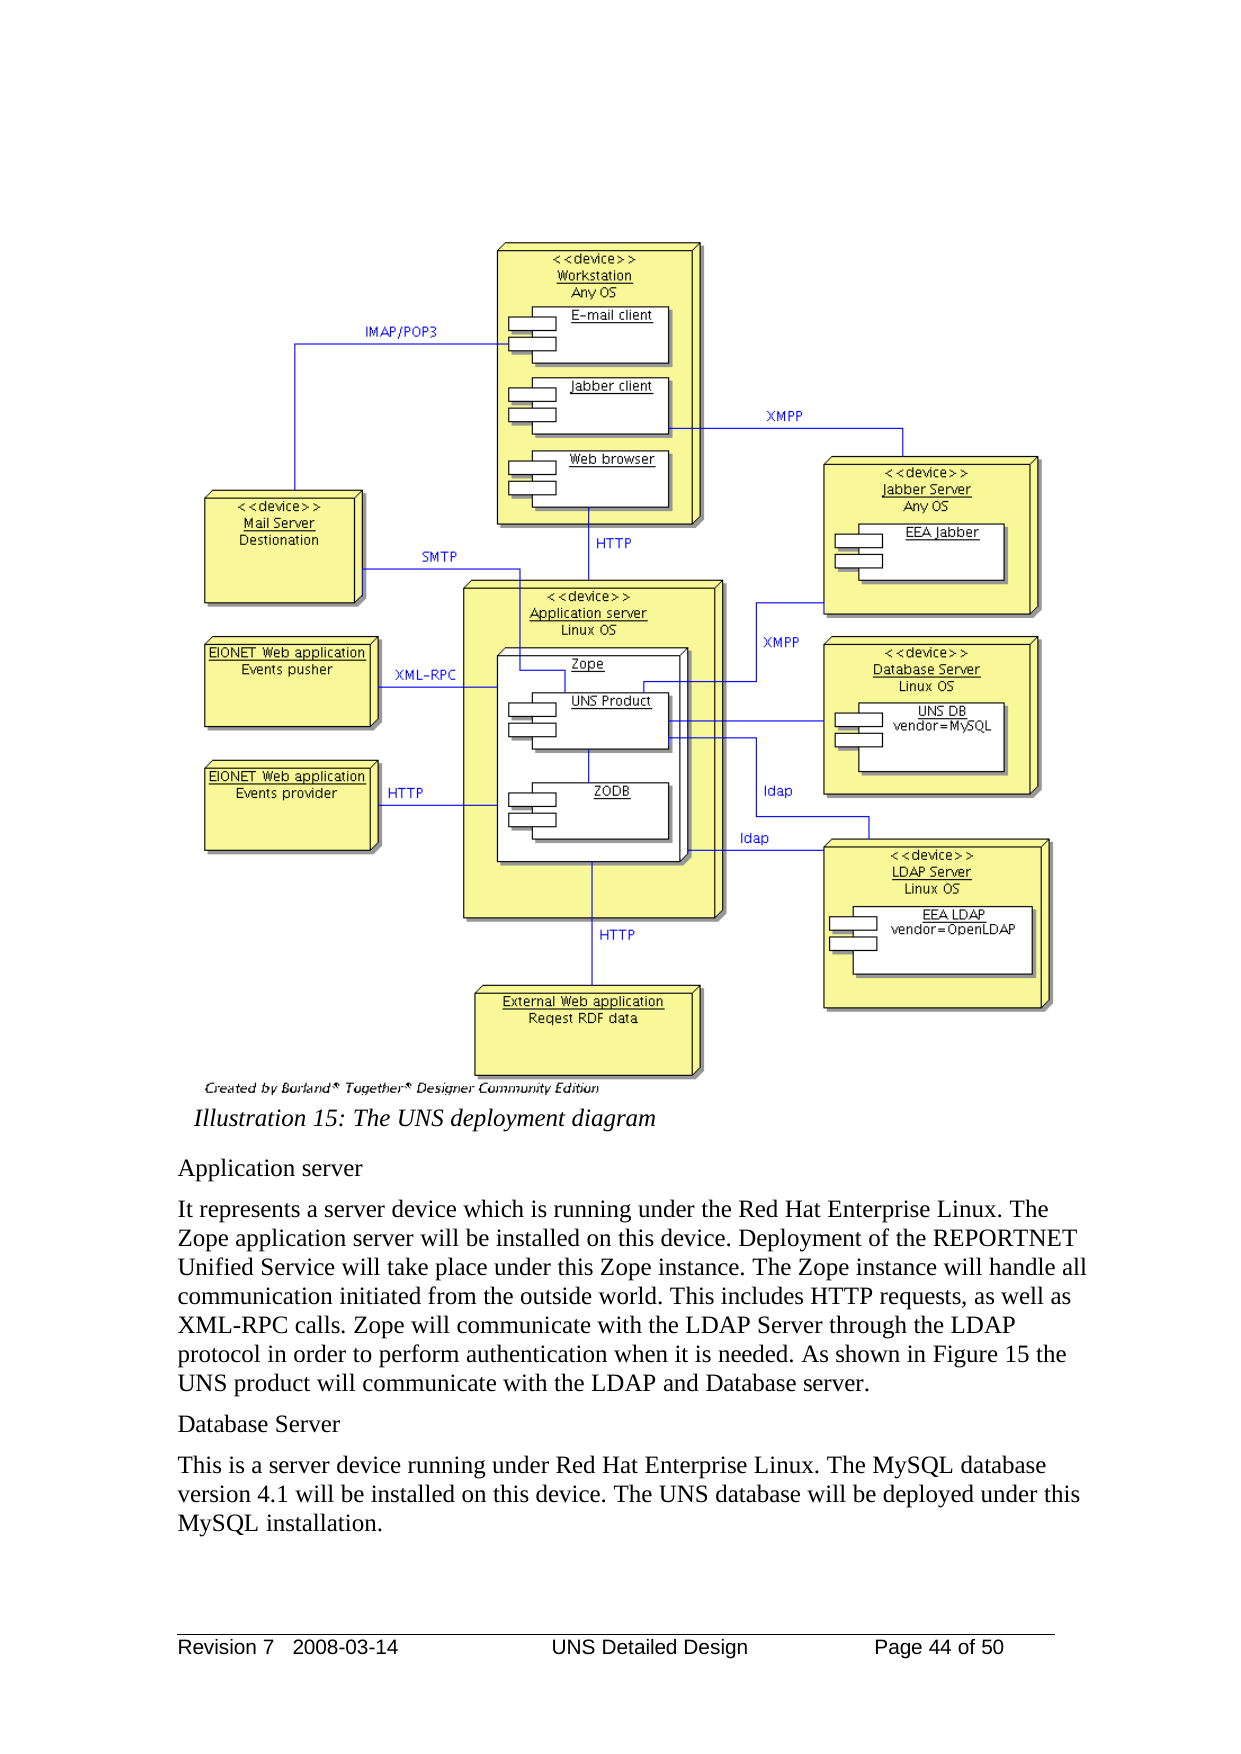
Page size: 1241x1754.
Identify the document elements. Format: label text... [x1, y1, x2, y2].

text Database Server [177, 1409, 1092, 1438]
text It represents a server device which is running under the Red Hat Enterprise Linux. The Zope application server will be installed on this device. Deployment of the REPORTNET Unified Service will take place under this Zope instance. The Zope instance will handle all communication initiated from the outside world. This includes HTTP requests, as well as XML-RPC calls. Zope will communicate with the LDAP Server through the LDAP protocol in order to perform authentication when it is needed. As shown in Figure 15 the UNS product will communicate with the LDAP and Database server. [177, 1194, 1092, 1397]
text Application server [177, 1153, 1092, 1182]
text Illustration 15: The UNS deployment diagram [194, 1103, 1061, 1132]
picture [193, 231, 1061, 1103]
text This is a server device running under Red Hat Enterprise Linux. The MySQL database version 4.1 will be installed on this device. The UNS database will be deployed under this MySQL installation. [177, 1450, 1092, 1537]
